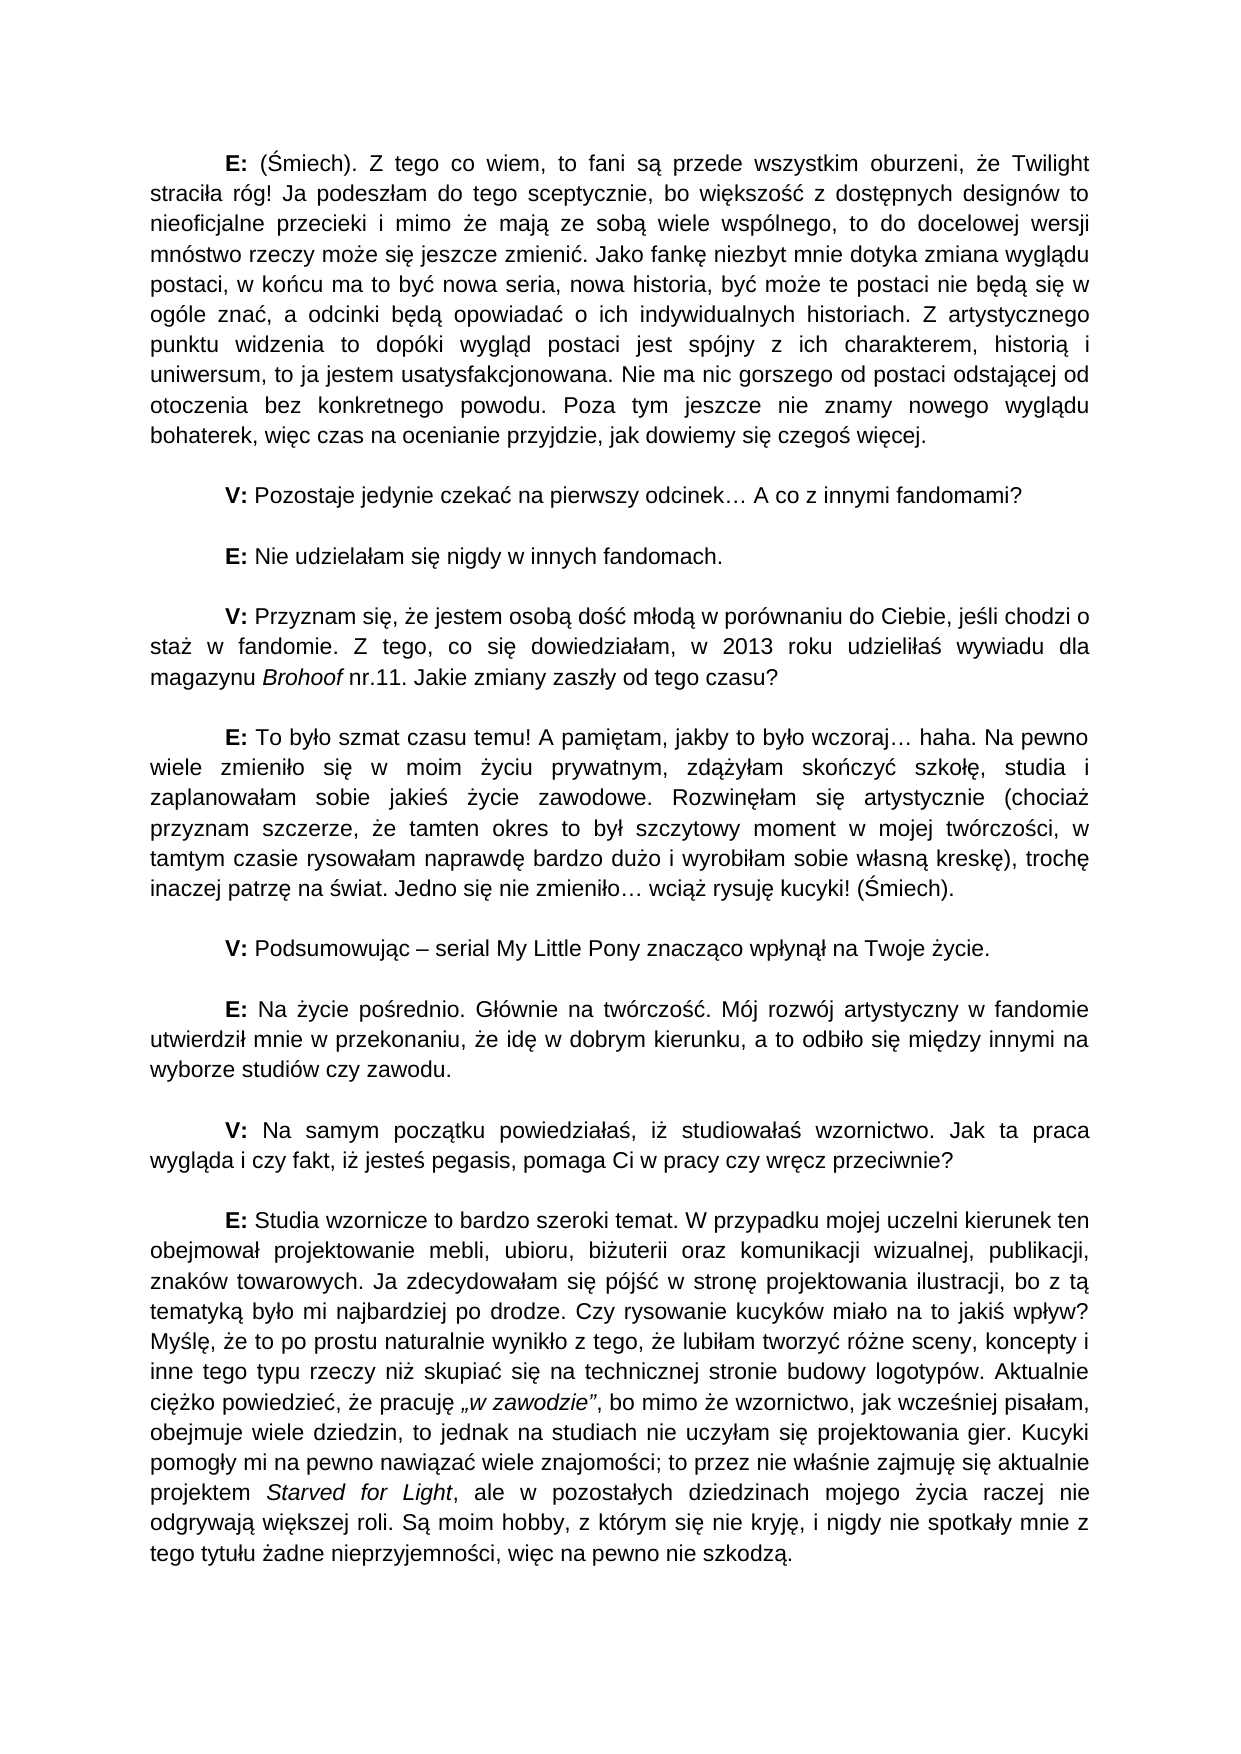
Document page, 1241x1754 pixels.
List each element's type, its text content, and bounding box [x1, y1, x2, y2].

text V: Przyznam się, że jestem osobą dość młodą w porównaniu do Ciebie, jeśli chodzi o staż w fandomie. Z tego, co się dowiedziałam, w 2013 roku udzieliłaś wywiadu dla magazynu Brohoof nr.11. Jakie zmiany zaszły od tego czasu? [150, 603, 1090, 690]
text E: Studia wzornicze to bardzo szeroki temat. W przypadku mojej uczelni kierunek ten obejmował projektowanie mebli, ubioru, biżuterii oraz komunikacji wizualnej, publikacji, znaków towarowych. Ja zdecydowałam się pójść w stronę projektowania ilustracji, bo z tą tematyką było mi najbardziej po drodze. Czy rysowanie kucyków miało na to jakiś wpływ? Myślę, że to po prostu naturalnie wynikło z tego, że lubiłam tworzyć różne sceny, koncepty i inne tego typu rzeczy niż skupiać się na technicznej stronie budowy logotypów. Aktualnie ciężko powiedzieć, że pracuję „w zawodzie”, bo mimo że wzornictwo, jak wcześniej pisałam, obejmuje wiele dziedzin, to jednak na studiach nie uczyłam się projektowania gier. Kucyki pomogły mi na pewno nawiązać wiele znajomości; to przez nie właśnie zajmuję się aktualnie projektem Starved for Light, ale w pozostałych dziedzinach mojego życia raczej nie odgrywają większej roli. Są moim hobby, z którym się nie kryję, i nigdy nie spotkały mnie z tego tytułu żadne nieprzyjemności, więc na pewno nie szkodzą. [150, 1207, 1090, 1566]
text V: Pozostaje jedynie czekać na pierwszy odcinek… A co z innymi fandomami? [150, 482, 1090, 509]
text E: Nie udzielałam się nigdy w innych fandomach. [150, 543, 1090, 569]
text E: To było szmat czasu temu! A pamiętam, jakby to było wczoraj… haha. Na pewno wiele zmieniło się w moim życiu prywatnym, zdążyłam skończyć szkołę, studia i zaplanowałam sobie jakieś życie zawodowe. Rozwinęłam się artystycznie (chociaż przyznam szczerze, że tamten okres to był szczytowy moment w mojej twórczości, w tamtym czasie rysowałam naprawdę bardzo dużo i wyrobiłam sobie własną kreskę), trochę inaczej patrzę na świat. Jedno się nie zmieniło… wciąż rysuję kucyki! (Śmiech). [150, 724, 1090, 901]
text E: Na życie pośrednio. Głównie na twórczość. Mój rozwój artystyczny w fandomie utwierdził mnie w przekonaniu, że idę w dobrym kierunku, a to odbiło się między innymi na wyborze studiów czy zawodu. [150, 996, 1090, 1083]
text V: Podsumowując – serial My Little Pony znacząco wpłynął na Twoje życie. [150, 935, 1090, 962]
text V: Na samym początku powiedziałaś, iż studiowałaś wzornictwo. Jak ta praca wygląda i czy fakt, iż jesteś pegasis, pomaga Ci w pracy czy wręcz przeciwnie? [150, 1117, 1090, 1173]
text E: (Śmiech). Z tego co wiem, to fani są przede wszystkim oburzeni, że Twilight straciła róg! Ja podeszłam do tego sceptycznie, bo większość z dostępnych designów to nieoficjalne przecieki i mimo że mają ze sobą wiele wspólnego, to do docelowej wersji mnóstwo rzeczy może się jeszcze zmienić. Jako fankę niezbyt mnie dotyka zmiana wyglądu postaci, w końcu ma to być nowa seria, nowa historia, być może te postaci nie będą się w ogóle znać, a odcinki będą opowiadać o ich indywidualnych historiach. Z artystycznego punktu widzenia to dopóki wygląd postaci jest spójny z ich charakterem, historią i uniwersum, to ja jestem usatysfakcjonowana. Nie ma nic gorszego od postaci odstającej od otoczenia bez konkretnego powodu. Poza tym jeszcze nie znamy nowego wyglądu bohaterek, więc czas na ocenianie przyjdzie, jak dowiemy się czegoś więcej. [150, 150, 1090, 448]
